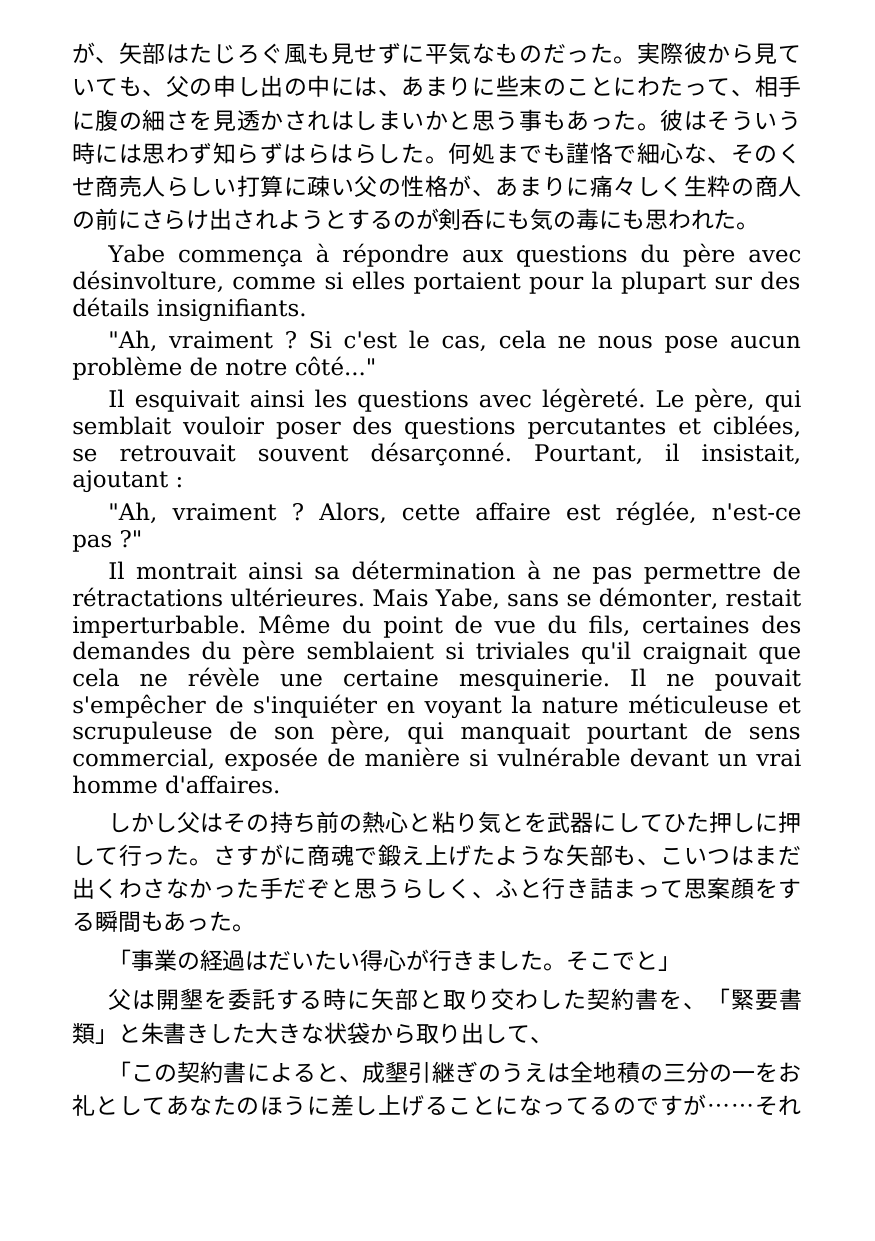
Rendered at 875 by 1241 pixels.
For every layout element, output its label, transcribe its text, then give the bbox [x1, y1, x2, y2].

text 「この契約書によると、成墾引継ぎのうえは全地積の三分の一をお礼としてあなたのほうに差し上げることになってるのですが……それ [72, 1055, 802, 1121]
text Il montrait ainsi sa détermination à ne pas permettre de rétractations ultérieures. Mais Yabe, sans se démonter, restait imperturbable. Même du point de vue du fils, certaines des demandes du père semblaient si triviales qu'il craignait que cela ne révèle une certaine mesquinerie. Il ne pouvait s'empêcher de s'inquiéter en voyant la nature méticuleuse et scrupuleuse de son père, qui manquait pourtant de sens commercial, exposée de manière si vulnérable devant un vrai homme d'affaires. [72, 558, 802, 798]
text が、矢部はたじろぐ風も見せずに平気なものだった。実際彼から見ていても、父の申し出の中には、あまりに些末のことにわたって、相手に腹の細さを見透かされはしまいかと思う事もあった。彼はそういう時には思わず知らずはらはらした。何処までも謹恪で細心な、そのくせ商売人らしい打算に疎い父の性格が、あまりに痛々しく生粋の商人の前にさらけ出されようとするのが剣呑にも気の毒にも思われた。 [72, 36, 802, 235]
text "Ah, vraiment ? Alors, cette affaire est réglée, n'est-ce pas ?" [72, 499, 802, 552]
text Il esquivait ainsi les questions avec légèreté. Le père, qui semblait vouloir poser des questions percutantes et ciblées, se retrouvait souvent désarçonné. Pourtant, il insistait, ajoutant : [72, 387, 802, 493]
text 「事業の経過はだいたい得心が行きました。そこでと」 [72, 943, 802, 976]
text "Ah, vraiment ? Si c'est le cas, cela ne nous pose aucun problème de notre côté..." [72, 327, 802, 381]
text Yabe commença à répondre aux questions du père avec désinvolture, comme si elles portaient pour la plupart sur des détails insignifiants. [72, 241, 802, 321]
text 父は開墾を委託する時に矢部と取り交わした契約書を、「緊要書類」と朱書きした大きな状袋から取り出して、 [72, 982, 802, 1049]
text しかし父はその持ち前の熱心と粘り気とを武器にしてひた押しに押して行った。さすがに商魂で鍛え上げたような矢部も、こいつはまだ出くわさなかった手だぞと思うらしく、ふと行き詰まって思案顔をする瞬間もあった。 [72, 804, 802, 937]
